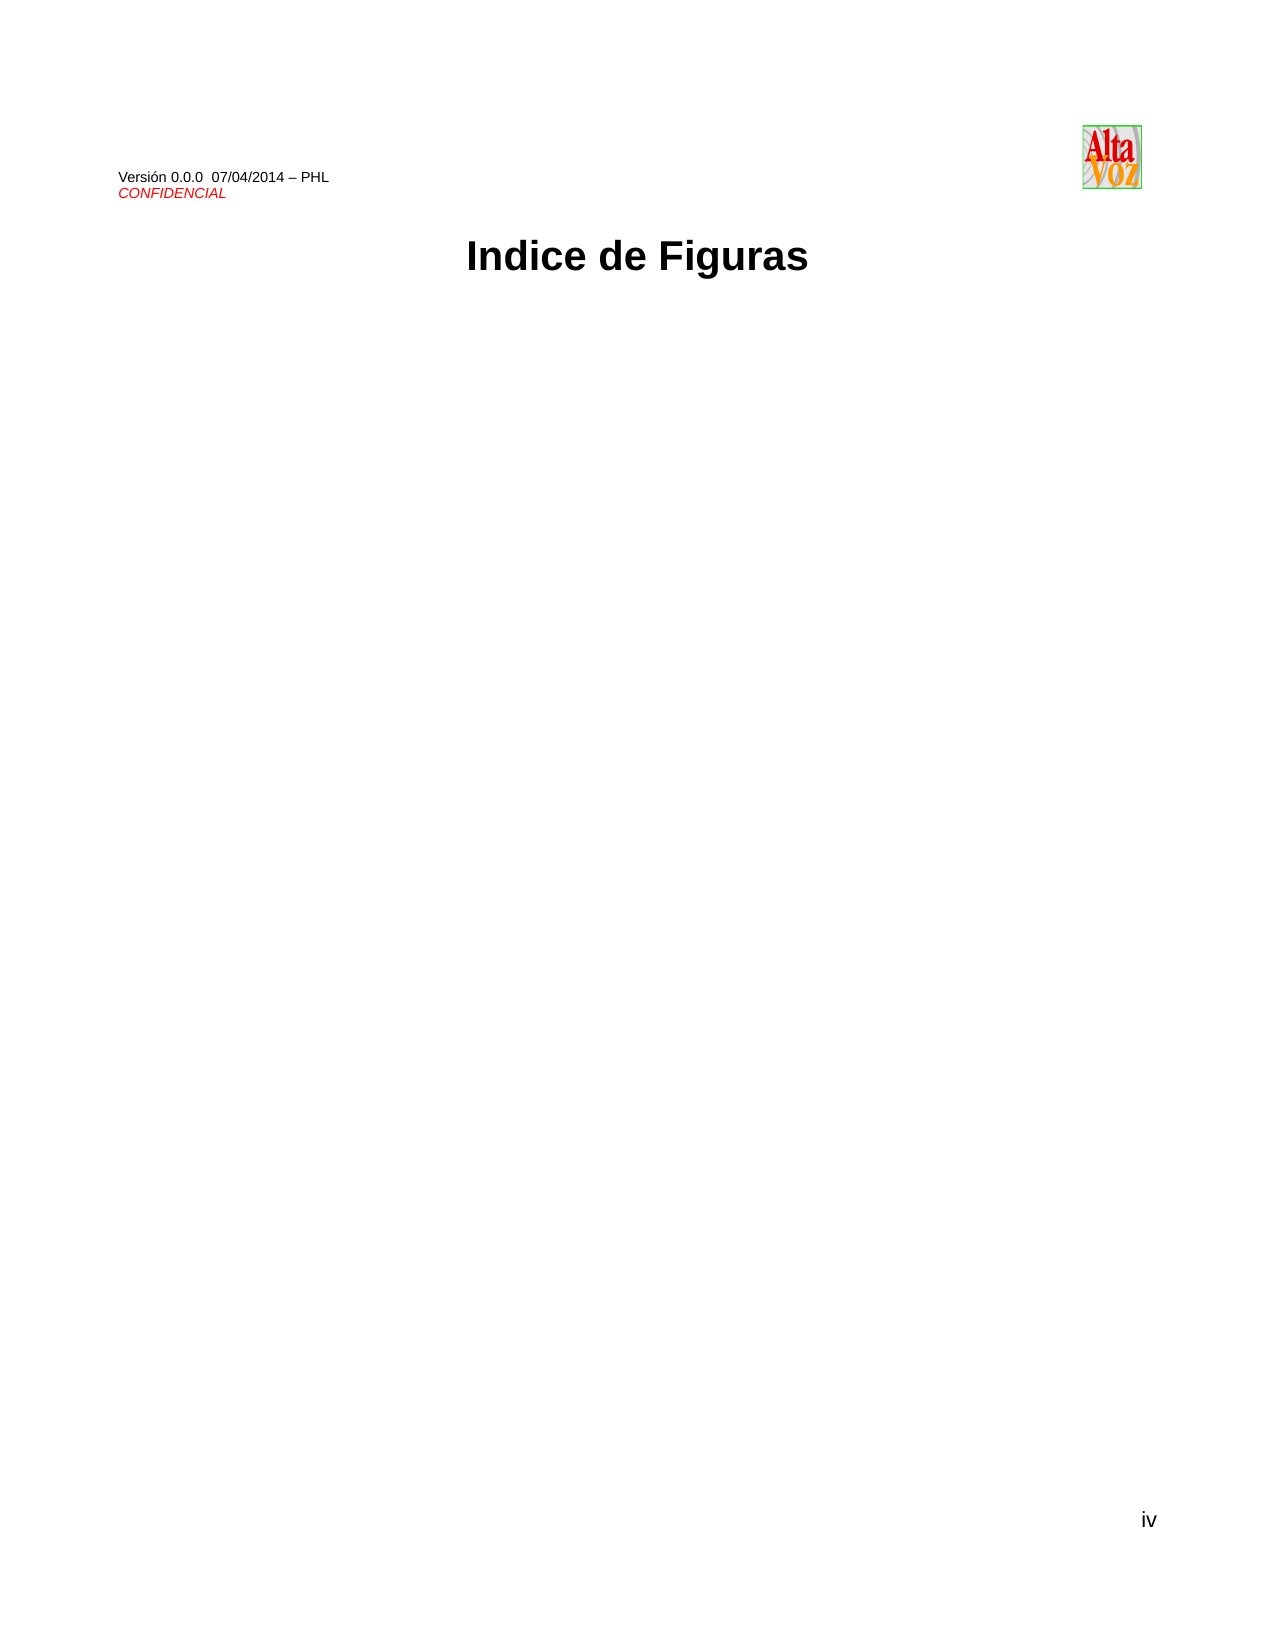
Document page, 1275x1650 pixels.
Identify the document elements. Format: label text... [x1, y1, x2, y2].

text Indice de Figuras [118, 231, 1157, 279]
